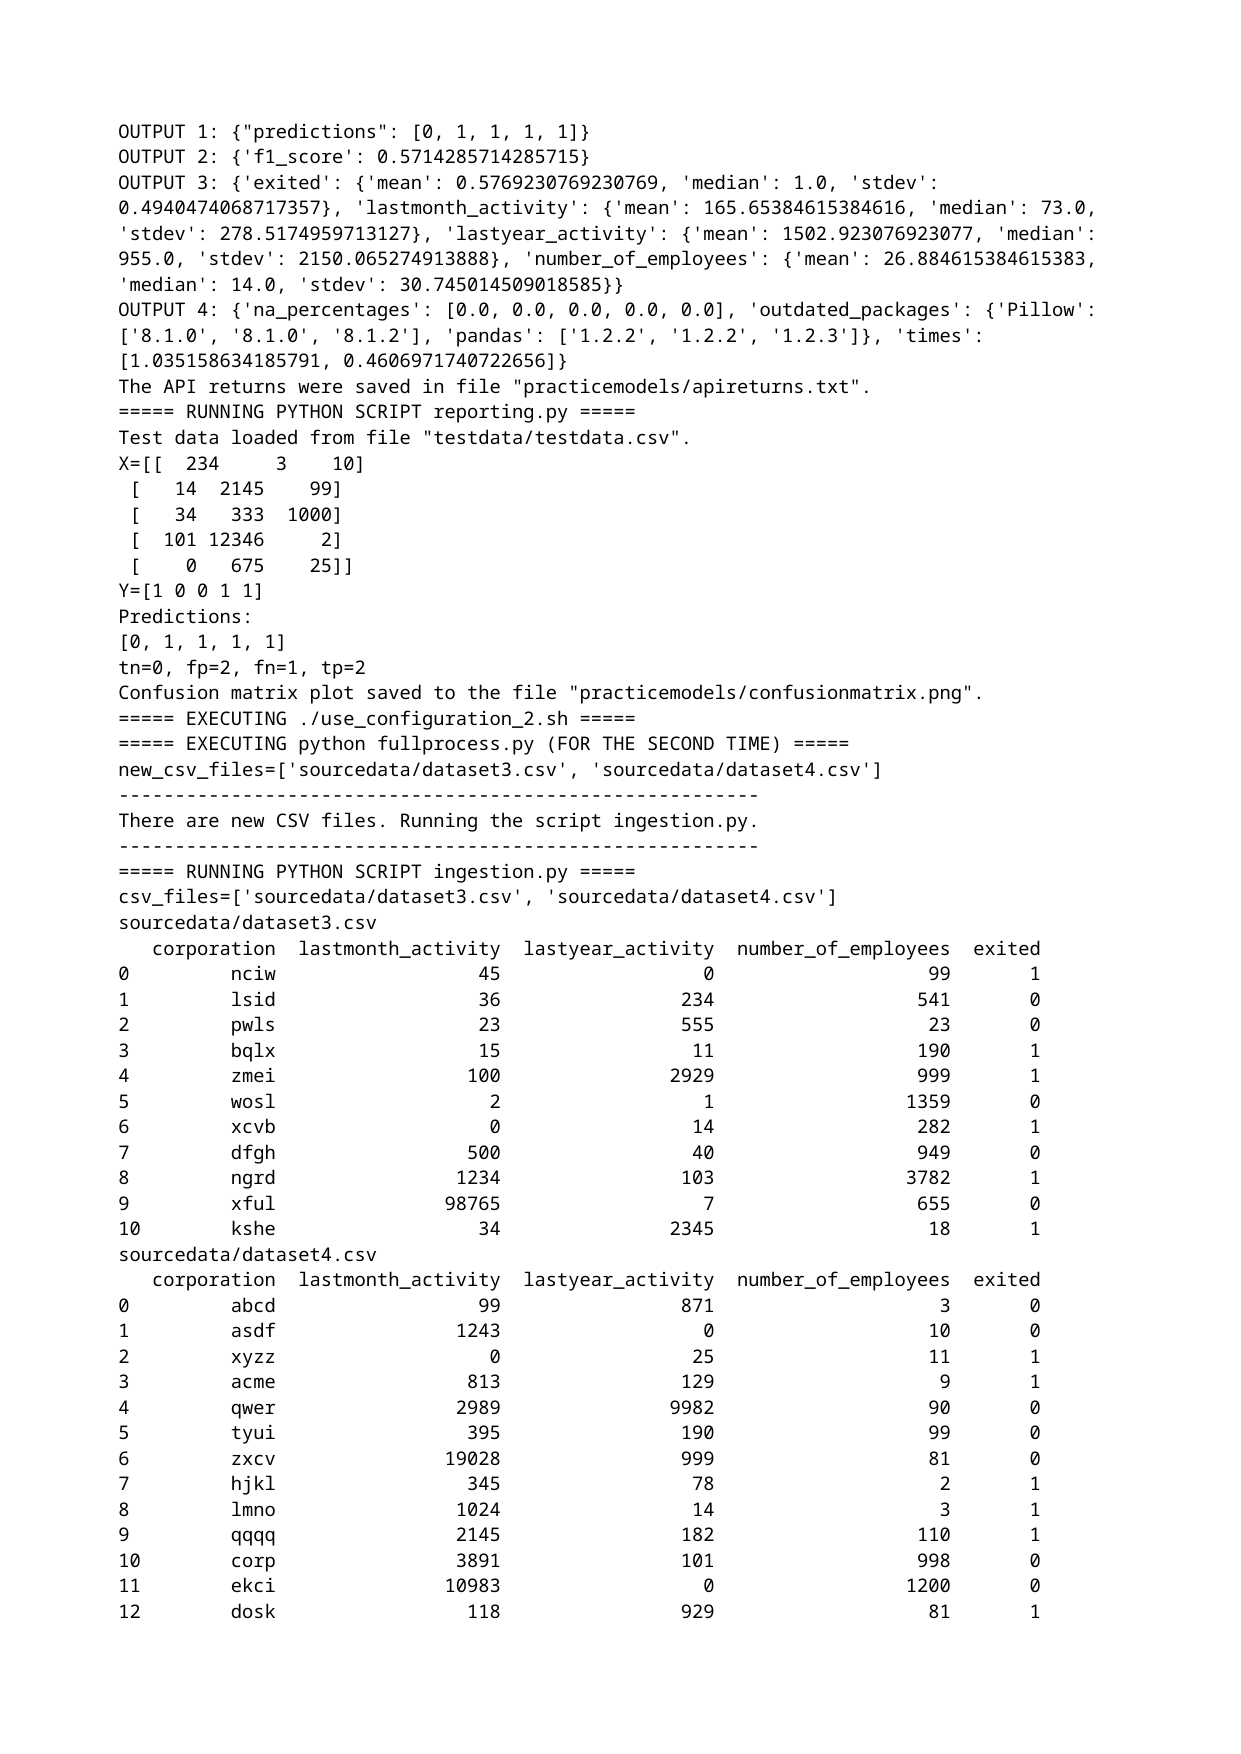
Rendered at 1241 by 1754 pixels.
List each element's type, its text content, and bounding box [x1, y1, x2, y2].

text 1 asdf 1243 0 10 0 [118, 1318, 1122, 1343]
text 2 xyzz 0 25 11 1 [118, 1343, 1122, 1369]
text 10 kshe 34 2345 18 1 [118, 1216, 1122, 1241]
text 0 abcd 99 871 3 0 [118, 1292, 1122, 1318]
text 11 ekci 10983 0 1200 0 [118, 1573, 1122, 1598]
text ===== RUNNING PYTHON SCRIPT ingestion.py ===== [118, 858, 1122, 884]
text [ 34 333 1000] [118, 501, 1122, 526]
text sourcedata/dataset4.csv [118, 1241, 1122, 1267]
text 2 pwls 23 555 23 0 [118, 1011, 1122, 1037]
text 9 qqqq 2145 182 110 1 [118, 1522, 1122, 1547]
text OUTPUT 1: {"predictions": [0, 1, 1, 1, 1]} [118, 118, 1122, 144]
text 7 dfgh 500 40 949 0 [118, 1139, 1122, 1164]
text X=[[ 234 3 10] [118, 450, 1122, 475]
text [0, 1, 1, 1, 1] [118, 628, 1122, 654]
text There are new CSV files. Running the script ingestion.py. [118, 807, 1122, 833]
text OUTPUT 4: {'na_percentages': [0.0, 0.0, 0.0, 0.0, 0.0], 'outdated_packages': {'Pillow': ['8.1.0', '8.1.0', '8.1.2'], 'pandas': ['1.2.2', '1.2.2', '1.2.3']}, 'times': [1.035158634185791, 0.4606971740722656]} [118, 297, 1122, 373]
text [ 101 12346 2] [118, 526, 1122, 552]
text 5 wosl 2 1 1359 0 [118, 1088, 1122, 1113]
text 3 bqlx 15 11 190 1 [118, 1037, 1122, 1062]
text corporation lastmonth_activity lastyear_activity number_of_employees exited [118, 1267, 1122, 1292]
text sourcedata/dataset3.csv [118, 909, 1122, 935]
text ===== EXECUTING ./use_configuration_2.sh ===== [118, 705, 1122, 731]
text corporation lastmonth_activity lastyear_activity number_of_employees exited [118, 935, 1122, 960]
text ===== EXECUTING python fullprocess.py (FOR THE SECOND TIME) ===== [118, 731, 1122, 756]
text The API returns were saved in file "practicemodels/apireturns.txt". [118, 373, 1122, 399]
text OUTPUT 2: {'f1_score': 0.5714285714285715} [118, 144, 1122, 169]
text tn=0, fp=2, fn=1, tp=2 [118, 654, 1122, 679]
text 6 xcvb 0 14 282 1 [118, 1113, 1122, 1139]
text 3 acme 813 129 9 1 [118, 1369, 1122, 1394]
text csv_files=['sourcedata/dataset3.csv', 'sourcedata/dataset4.csv'] [118, 884, 1122, 909]
text Predictions: [118, 603, 1122, 628]
text 10 corp 3891 101 998 0 [118, 1547, 1122, 1573]
text 6 zxcv 19028 999 81 0 [118, 1445, 1122, 1471]
text 8 ngrd 1234 103 3782 1 [118, 1164, 1122, 1190]
text 7 hjkl 345 78 2 1 [118, 1471, 1122, 1496]
text 5 tyui 395 190 99 0 [118, 1420, 1122, 1445]
text --------------------------------------------------------- [118, 782, 1122, 807]
text --------------------------------------------------------- [118, 833, 1122, 858]
text [ 0 675 25]] [118, 552, 1122, 577]
text ===== RUNNING PYTHON SCRIPT reporting.py ===== [118, 399, 1122, 424]
text 1 lsid 36 234 541 0 [118, 986, 1122, 1011]
text Confusion matrix plot saved to the file "practicemodels/confusionmatrix.png". [118, 679, 1122, 705]
text Y=[1 0 0 1 1] [118, 577, 1122, 603]
text 0 nciw 45 0 99 1 [118, 960, 1122, 986]
text 9 xful 98765 7 655 0 [118, 1190, 1122, 1216]
text Test data loaded from file "testdata/testdata.csv". [118, 424, 1122, 450]
text new_csv_files=['sourcedata/dataset3.csv', 'sourcedata/dataset4.csv'] [118, 756, 1122, 782]
text 12 dosk 118 929 81 1 [118, 1598, 1122, 1624]
text 8 lmno 1024 14 3 1 [118, 1496, 1122, 1522]
text [ 14 2145 99] [118, 475, 1122, 501]
text 4 zmei 100 2929 999 1 [118, 1062, 1122, 1088]
text OUTPUT 3: {'exited': {'mean': 0.5769230769230769, 'median': 1.0, 'stdev': 0.4940474068717357}, 'lastmonth_activity': {'mean': 165.65384615384616, 'median': 73.0, 'stdev': 278.5174959713127}, 'lastyear_activity': {'mean': 1502.923076923077, 'median': 955.0, 'stdev': 2150.065274913888}, 'number_of_employees': {'mean': 26.884615384615383, 'median': 14.0, 'stdev': 30.745014509018585}} [118, 169, 1122, 297]
text 4 qwer 2989 9982 90 0 [118, 1394, 1122, 1420]
